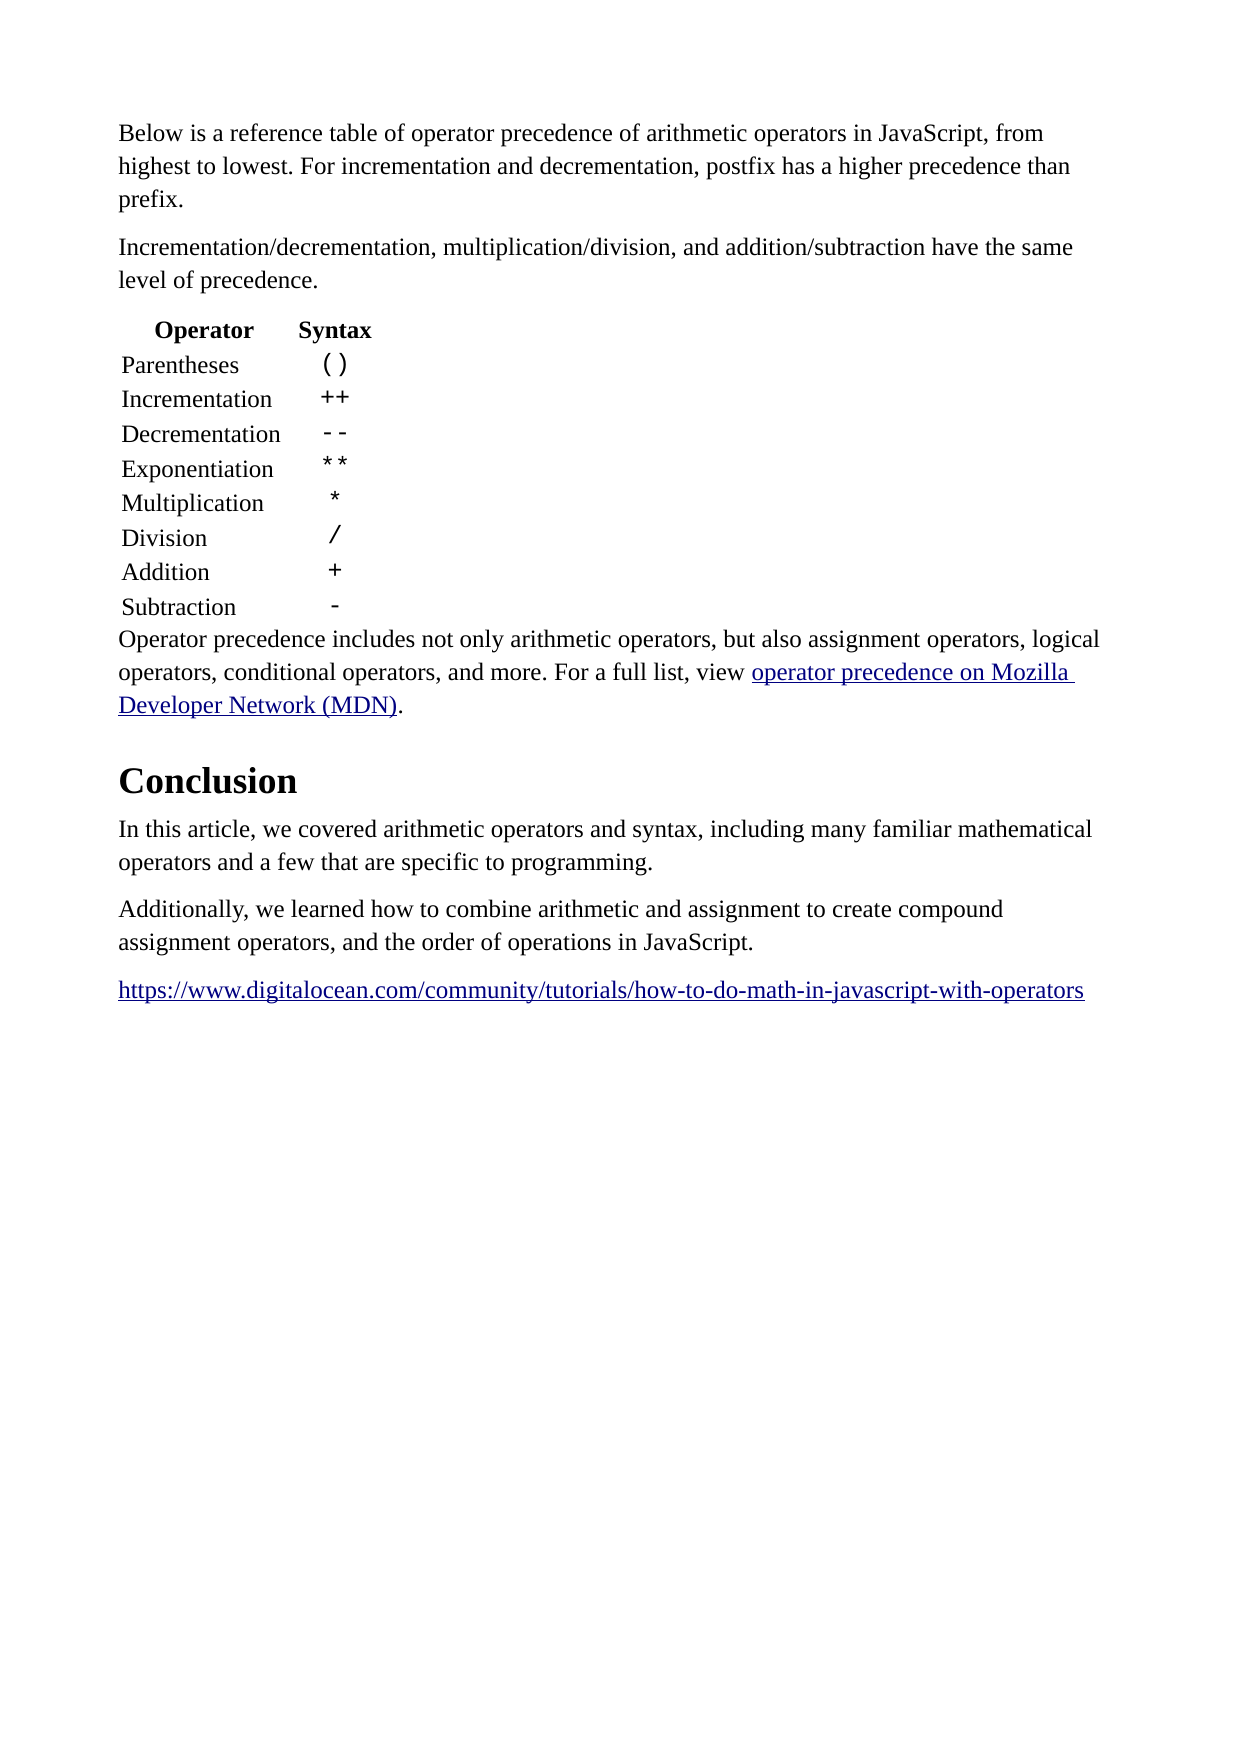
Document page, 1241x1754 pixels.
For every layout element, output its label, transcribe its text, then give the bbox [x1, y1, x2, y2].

table_header Syntax [290, 313, 379, 347]
text https://www.digitalocean.com/community/tutorials/how-to-do-math-in-javascript-with-operators [118, 975, 1122, 1004]
table_cell Subtraction [118, 589, 290, 624]
table_cell * [290, 485, 379, 520]
subtitle Conclusion [118, 758, 1122, 801]
table_cell Exponentiation [118, 451, 290, 485]
table_cell Parentheses [118, 347, 290, 382]
text Additionally, we learned how to combine arithmetic and assignment to create compound assignment operators, and the order of operations in JavaScript. [118, 894, 1122, 956]
table_cell Addition [118, 555, 290, 589]
table_cell + [290, 555, 379, 589]
table_cell Decrementation [118, 416, 290, 451]
table_cell -- [290, 416, 379, 451]
text Operator precedence includes not only arithmetic operators, but also assignment operators, logical operators, conditional operators, and more. For a full list, view operator precedence on Mozilla Developer Network (MDN). [118, 624, 1122, 718]
table_cell / [290, 520, 379, 554]
table_cell - [290, 589, 379, 624]
table_cell ++ [290, 382, 379, 416]
table_cell Multiplication [118, 485, 290, 520]
text In this article, we covered arithmetic operators and syntax, including many familiar mathematical operators and a few that are specific to programming. [118, 814, 1122, 876]
table_header Operator [118, 313, 290, 347]
table_cell Incrementation [118, 382, 290, 416]
table_cell Division [118, 520, 290, 554]
table_cell () [290, 347, 379, 382]
text Below is a reference table of operator precedence of arithmetic operators in JavaScript, from highest to lowest. For incrementation and decrementation, postfix has a higher precedence than prefix. [118, 118, 1122, 213]
text Incrementation/decrementation, multiplication/division, and addition/subtraction have the same level of precedence. [118, 232, 1122, 293]
table_cell ** [290, 451, 379, 485]
